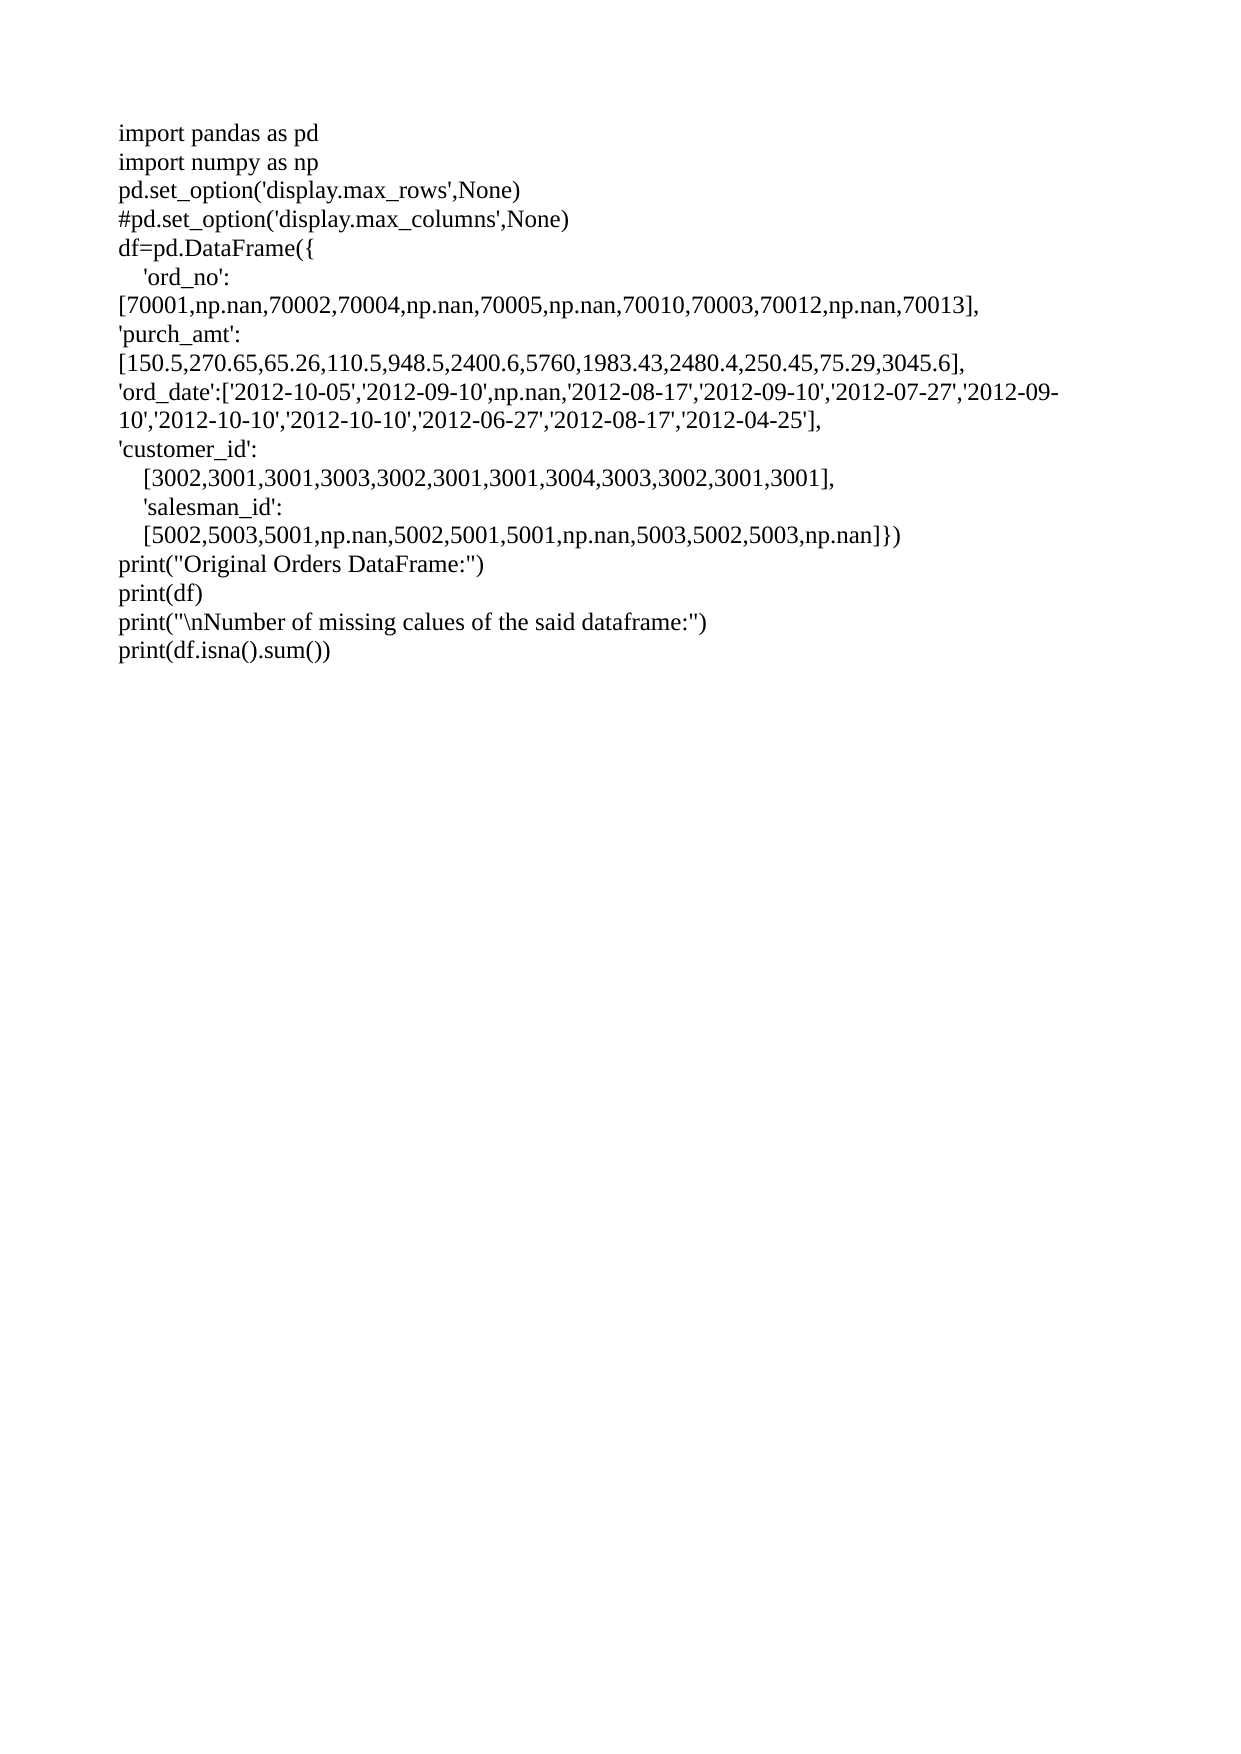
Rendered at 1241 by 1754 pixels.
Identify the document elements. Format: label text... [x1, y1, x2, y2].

text import pandas as pd [118, 118, 1122, 147]
text print(df) [118, 578, 1122, 607]
text print("Original Orders DataFrame:") [118, 549, 1122, 578]
text 'ord_date':['2012-10-05','2012-09-10',np.nan,'2012-08-17','2012-09-10','2012-07-27','2012-09-10','2012-10-10','2012-10-10','2012-06-27','2012-08-17','2012-04-25'], [118, 377, 1122, 434]
text 'customer_id': [118, 434, 1122, 463]
text 'purch_amt': [118, 319, 1122, 348]
text print(df.isna().sum()) [118, 636, 1122, 664]
text [3002,3001,3001,3003,3002,3001,3001,3004,3003,3002,3001,3001], [118, 463, 1122, 492]
text import numpy as np [118, 147, 1122, 176]
text 'ord_no': [118, 262, 1122, 291]
text [70001,np.nan,70002,70004,np.nan,70005,np.nan,70010,70003,70012,np.nan,70013], [118, 291, 1122, 319]
text pd.set_option('display.max_rows',None) [118, 176, 1122, 204]
text print("\nNumber of missing calues of the said dataframe:") [118, 607, 1122, 636]
text 'salesman_id': [118, 492, 1122, 521]
text #pd.set_option('display.max_columns',None) [118, 204, 1122, 233]
text df=pd.DataFrame({ [118, 233, 1122, 262]
text [5002,5003,5001,np.nan,5002,5001,5001,np.nan,5003,5002,5003,np.nan]}) [118, 521, 1122, 549]
text [150.5,270.65,65.26,110.5,948.5,2400.6,5760,1983.43,2480.4,250.45,75.29,3045.6], [118, 348, 1122, 377]
